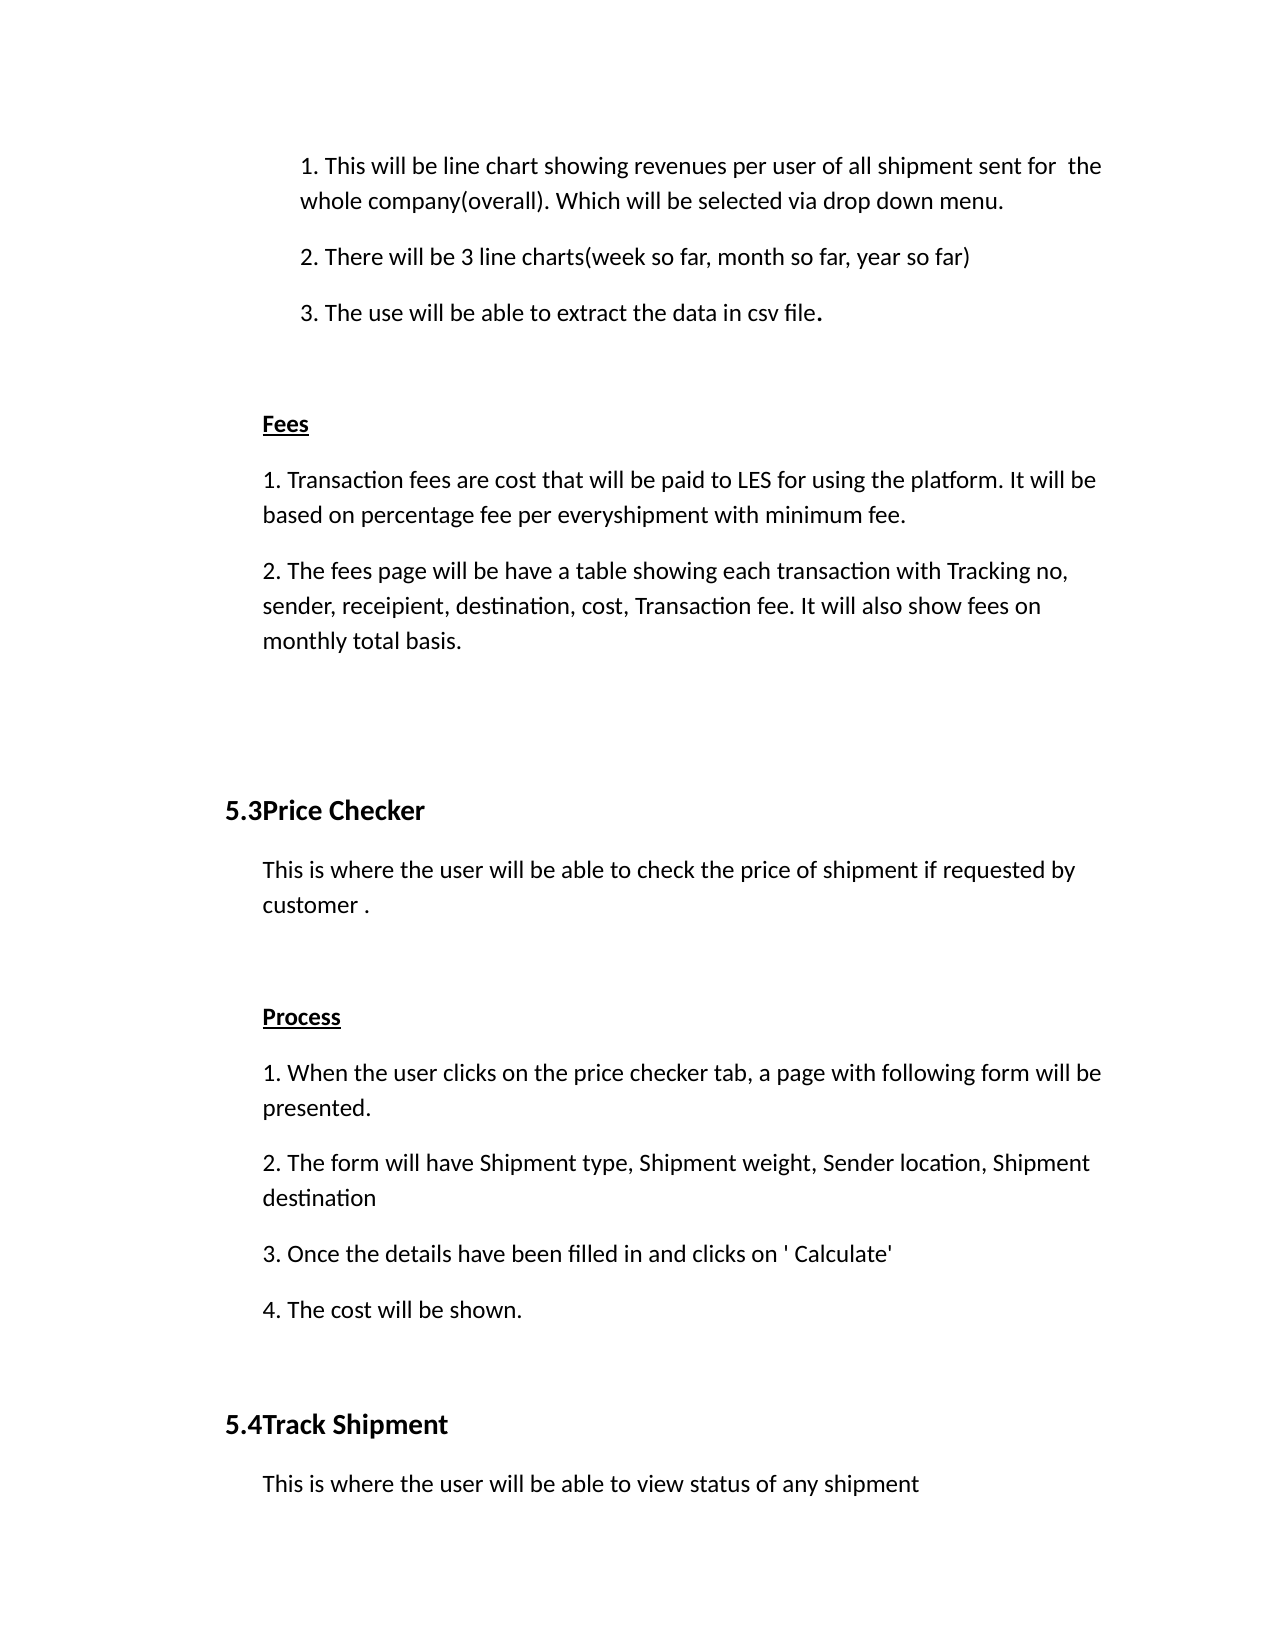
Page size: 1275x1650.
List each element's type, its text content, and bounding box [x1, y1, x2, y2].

list Process [262, 1001, 1125, 1031]
list Fees [262, 408, 1125, 439]
list Price Checker [225, 792, 1125, 828]
list This is where the user will be able to check the price of shipment if requested by customer . [262, 854, 1125, 920]
list 2. There will be 3 line charts(week so far, month so far, year so far) [300, 241, 1125, 271]
list 1. This will be line chart showing revenues per user of all shipment sent for the whole company(overall). Which will be selected via drop down menu. [300, 150, 1125, 216]
list Track Shipment [225, 1406, 1125, 1442]
list This is where the user will be able to view status of any shipment [262, 1468, 1125, 1498]
list 2. The form will have Shipment type, Shipment weight, Sender location, Shipment destination [262, 1148, 1125, 1213]
list 1. Transaction fees are cost that will be paid to LES for using the platform. It will be based on percentage fee per everyshipment with minimum fee. [262, 464, 1125, 530]
list 4. The cost will be shown. [262, 1294, 1125, 1325]
list 3. Once the details have been filled in and clicks on ' Calculate' [262, 1238, 1125, 1269]
list 2. The fees page will be have a table showing each transaction with Tracking no, sender, receipient, destination, cost, Transaction fee. It will also show fees on monthly total basis. [262, 555, 1125, 656]
list 3. The use will be able to extract the data in csv file. [300, 297, 1125, 327]
list 1. When the user clicks on the price checker tab, a page with following form will be presented. [262, 1057, 1125, 1122]
